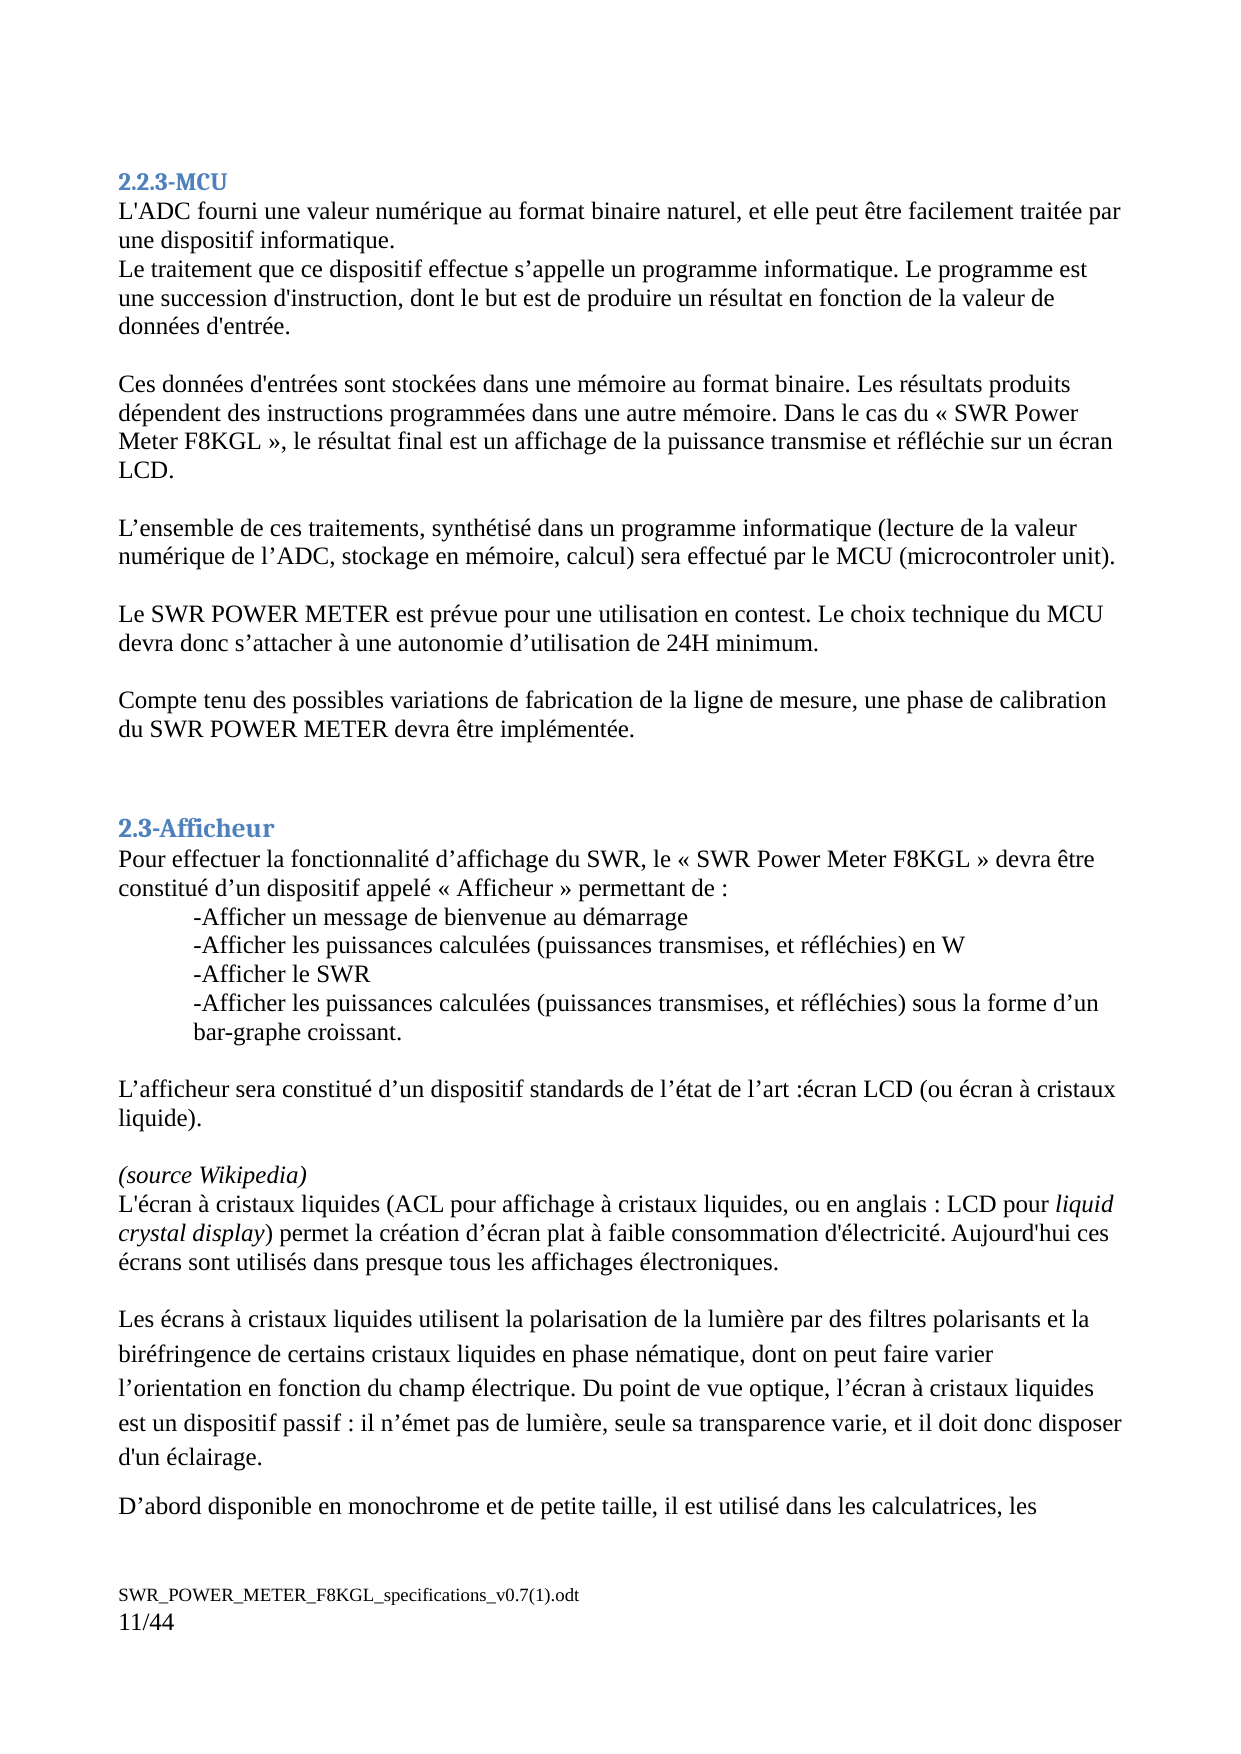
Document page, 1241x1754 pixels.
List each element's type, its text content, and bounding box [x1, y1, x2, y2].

text Pour effectuer la fonctionnalité d’affichage du SWR, le « SWR Power Meter F8KGL » devra être constitué d’un dispositif appelé « Afficheur » permettant de : [118, 844, 1122, 902]
text Le SWR POWER METER est prévue pour une utilisation en contest. Le choix technique du MCU devra donc s’attacher à une autonomie d’utilisation de 24H minimum. [118, 599, 1122, 656]
text bar-graphe croissant. [118, 1017, 1122, 1046]
subtitle 2.2.3-MCU [118, 168, 1122, 196]
text Ces données d'entrées sont stockées dans une mémoire au format binaire. Les résultats produits dépendent des instructions programmées dans une autre mémoire. Dans le cas du « SWR Power Meter F8KGL », le résultat final est un affichage de la puissance transmise et réfléchie sur un écran LCD. [118, 369, 1122, 484]
text D’abord disponible en monochrome et de petite taille, il est utilisé dans les calculatrices, les [118, 1491, 1122, 1520]
text -Afficher les puissances calculées (puissances transmises, et réfléchies) en W [118, 931, 1122, 959]
text L’ensemble de ces traitements, synthétisé dans un programme informatique (lecture de la valeur numérique de l’ADC, stockage en mémoire, calcul) sera effectué par le MCU (microcontroler unit). [118, 513, 1122, 570]
text L’afficheur sera constitué d’un dispositif standards de l’état de l’art :écran LCD (ou écran à cristaux liquide). [118, 1074, 1122, 1132]
text -Afficher le SWR [118, 959, 1122, 988]
text L'ADC fourni une valeur numérique au format binaire naturel, et elle peut être facilement traitée par une dispositif informatique. [118, 196, 1122, 254]
text -Afficher un message de bienvenue au démarrage [118, 902, 1122, 931]
text Le traitement que ce dispositif effectue s’appelle un programme informatique. Le programme est une succession d'instruction, dont le but est de produire un résultat en fonction de la valeur de données d'entrée. [118, 254, 1122, 340]
text Les écrans à cristaux liquides utilisent la polarisation de la lumière par des filtres polarisants et la biréfringence de certains cristaux liquides en phase nématique, dont on peut faire varier l’orientation en fonction du champ électrique. Du point de vue optique, l’écran à cristaux liquides est un dispositif passif : il n’émet pas de lumière, seule sa transparence varie, et il doit donc disposer d'un éclairage. [118, 1304, 1122, 1471]
text (source Wikipedia) [118, 1161, 1122, 1189]
text -Afficher les puissances calculées (puissances transmises, et réfléchies) sous la forme d’un [118, 988, 1122, 1017]
subtitle 2.3-Afficheur [118, 813, 1122, 844]
text L'écran à cristaux liquides (ACL pour affichage à cristaux liquides, ou en anglais : LCD pour liquid crystal display) permet la création d’écran plat à faible consommation d'électricité. Aujourd'hui ces écrans sont utilisés dans presque tous les affichages électroniques. [118, 1189, 1122, 1276]
text Compte tenu des possibles variations de fabrication de la ligne de mesure, une phase de calibration du SWR POWER METER devra être implémentée. [118, 685, 1122, 743]
